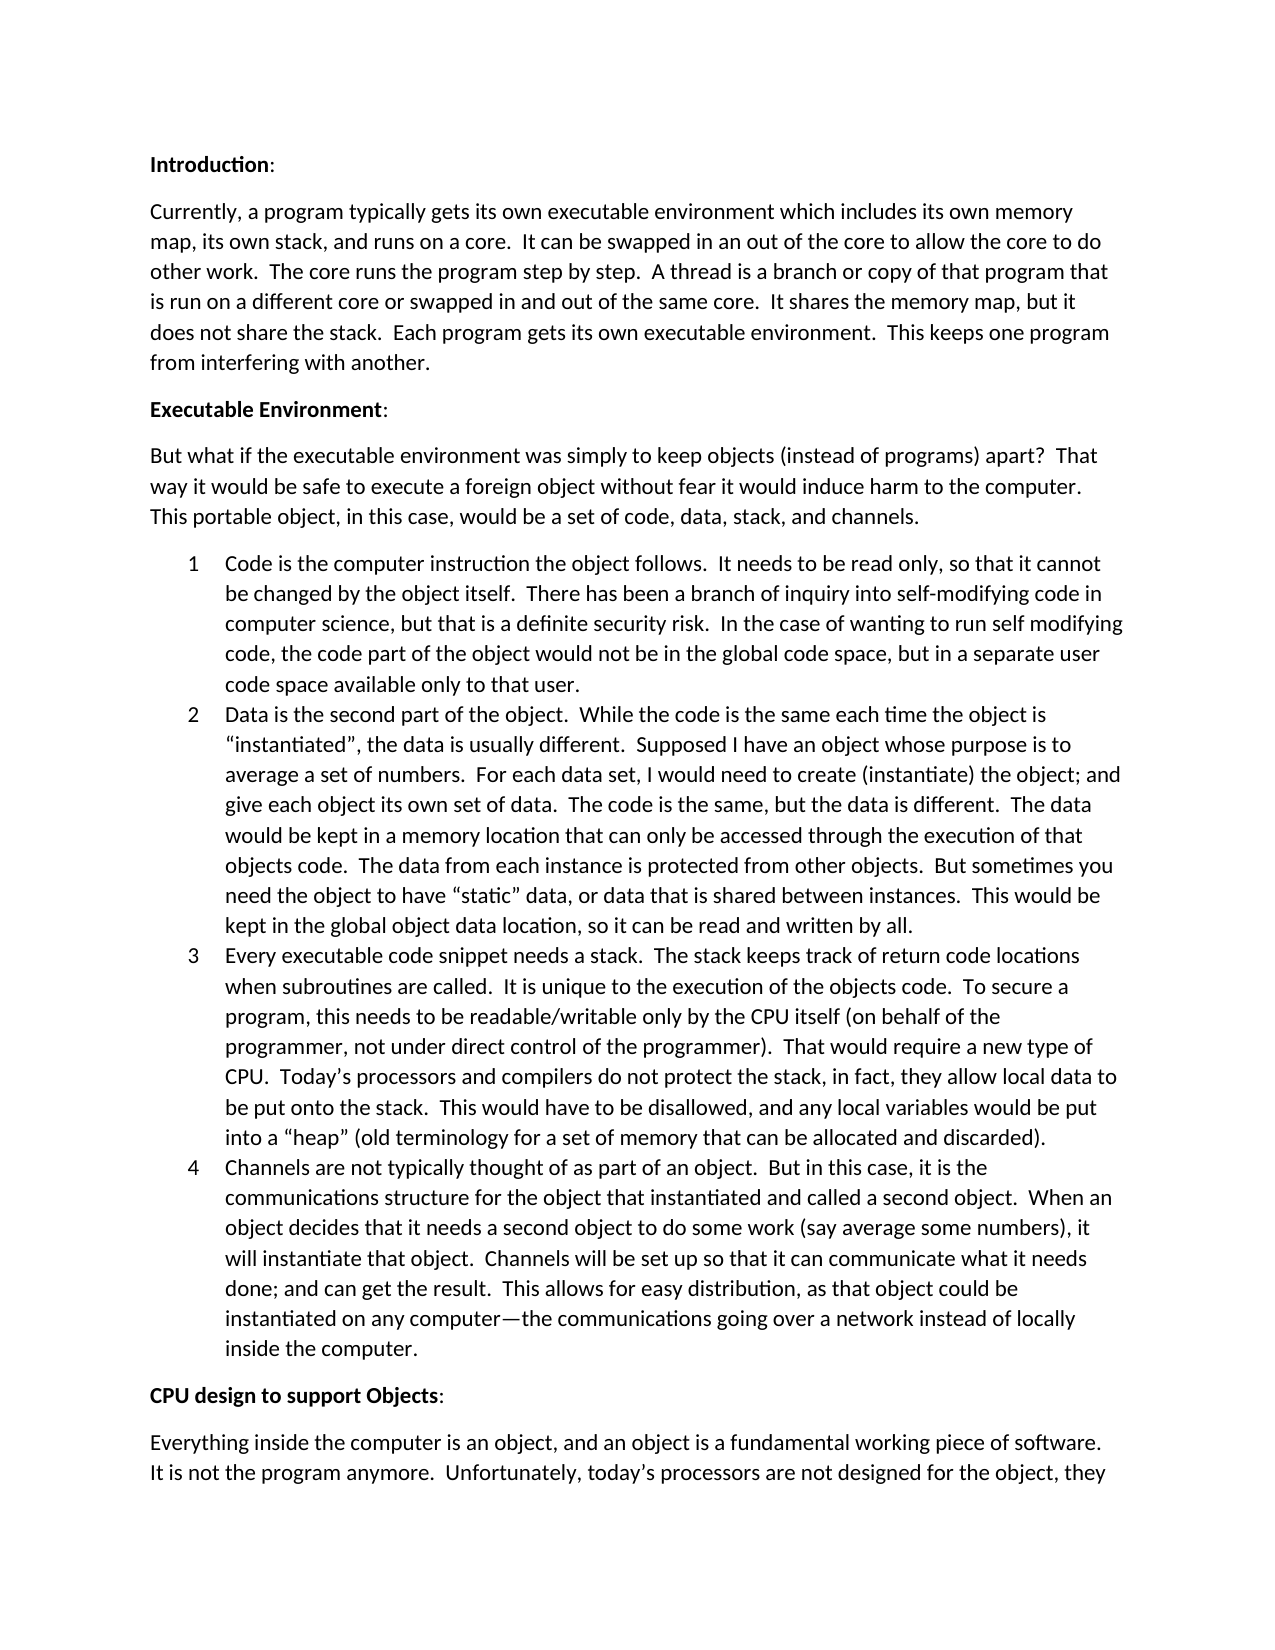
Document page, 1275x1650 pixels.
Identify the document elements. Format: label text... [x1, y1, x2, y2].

list Data is the second part of the object. While the code is the same each time the object is “instantiated”, the data is usually different. Supposed I have an object whose purpose is to average a set of numbers. For each data set, I would need to create (instantiate) the object; and give each object its own set of data. The code is the same, but the data is different. The data would be kept in a memory location that can only be accessed through the execution of that objects code. The data from each instance is protected from other objects. But sometimes you need the object to have “static” data, or data that is shared between instances. This would be kept in the global object data location, so it can be read and written by all. [187, 700, 1125, 939]
text Everything inside the computer is an object, and an object is a fundamental working piece of software. It is not the program anymore. Unfortunately, today’s processors are not designed for the object, they [150, 1428, 1125, 1486]
list Every executable code snippet needs a stack. The stack keeps track of return code locations when subroutines are called. It is unique to the execution of the objects code. To secure a program, this needs to be readable/writable only by the CPU itself (on behalf of the programmer, not under direct control of the programmer). That would require a new type of CPU. Today’s processors and compilers do not protect the stack, in fact, they allow local data to be put onto the stack. This would have to be disallowed, and any local variables would be put into a “heap” (old terminology for a set of memory that can be allocated and discarded). [187, 942, 1125, 1151]
list Channels are not typically thought of as part of an object. But in this case, it is the communications structure for the object that instantiated and called a second object. When an object decides that it needs a second object to do some work (say average some numbers), it will instantiate that object. Channels will be set up so that it can communicate what it needs done; and can get the result. This allows for easy distribution, as that object could be instantiated on any computer—the communications going over a network instead of locally inside the computer. [187, 1153, 1125, 1362]
list Code is the computer instruction the object follows. It needs to be read only, so that it cannot be changed by the object itself. There has been a branch of inquiry into self-modifying code in computer science, but that is a definite security risk. In the case of wanting to run self modifying code, the code part of the object would not be in the global code space, but in a separate user code space available only to that user. [187, 549, 1125, 698]
text CPU design to support Objects: [150, 1381, 1125, 1409]
text Executable Environment: [150, 395, 1125, 423]
text Currently, a program typically gets its own executable environment which includes its own memory map, its own stack, and runs on a core. It can be swapped in an out of the core to allow the core to do other work. The core runs the program step by step. A thread is a branch or copy of that program that is run on a different core or swapped in and out of the same core. It shares the memory map, but it does not share the stack. Each program gets its own executable environment. This keeps one program from interfering with another. [150, 197, 1125, 376]
text But what if the executable environment was simply to keep objects (instead of programs) apart? That way it would be safe to execute a foreign object without fear it would induce harm to the computer. This portable object, in this case, would be a set of code, data, stack, and channels. [150, 442, 1125, 530]
text Introduction: [150, 150, 1125, 178]
